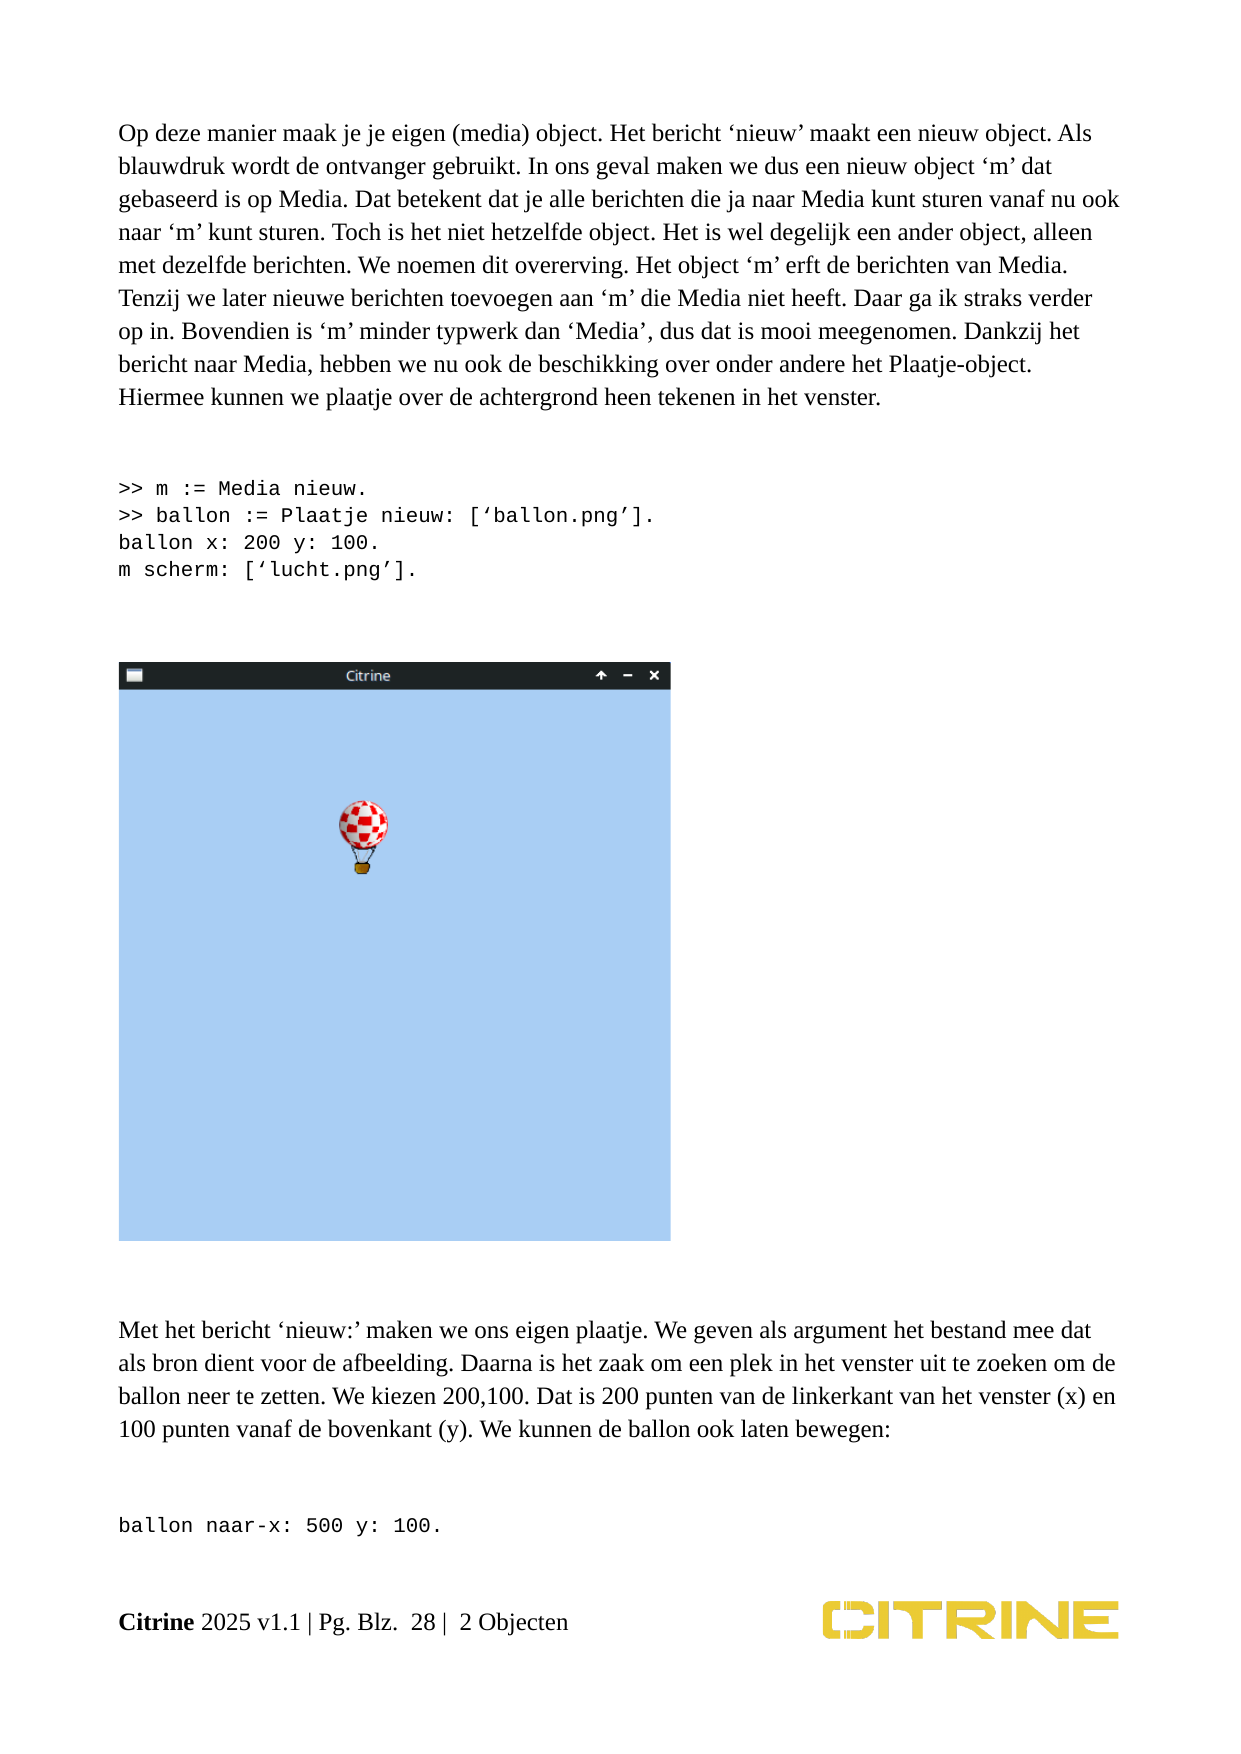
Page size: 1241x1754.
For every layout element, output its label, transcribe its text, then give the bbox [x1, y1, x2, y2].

picture [822, 1601, 1119, 1639]
picture [118, 662, 671, 1241]
text Met het bericht ‘nieuw:’ maken we ons eigen plaatje. We geven als argument het bestand mee dat als bron dient voor de afbeelding. Daarna is het zaak om een plek in het venster uit te zoeken om de ballon neer te zetten. We kiezen 200,100. Dat is 200 punten van de linkerkant van het venster (x) en 100 punten vanaf de bovenkant (y). We kunnen de ballon ook laten bewegen: [118, 1315, 1122, 1443]
text Op deze manier maak je je eigen (media) object. Het bericht ‘nieuw’ maakt een nieuw object. Als blauwdruk wordt de ontvanger gebruikt. In ons geval maken we dus een nieuw object ‘m’ dat gebaseerd is op Media. Dat betekent dat je alle berichten die ja naar Media kunt sturen vanaf nu ook naar ‘m’ kunt sturen. Toch is het niet hetzelfde object. Het is wel degelijk een ander object, alleen met dezelfde berichten. We noemen dit overerving. Het object ‘m’ erft de berichten van Media. Tenzij we later nieuwe berichten toevoegen aan ‘m’ die Media niet heeft. Daar ga ik straks verder op in. Bovendien is ‘m’ minder typwerk dan ‘Media’, dus dat is mooi meegenomen. Dankzij het bericht naar Media, hebben we nu ook de beschikking over onder andere het Plaatje-object. Hiermee kunnen we plaatje over de achtergrond heen tekenen in het venster. [118, 118, 1122, 411]
text ballon naar-x: 500 y: 100. [118, 1509, 1122, 1539]
text >> m := Media nieuw. >> ballon := Plaatje nieuw: [‘ballon.png’]. ballon x: 200 y: 100. m scherm: [‘lucht.png’]. [118, 477, 1122, 583]
